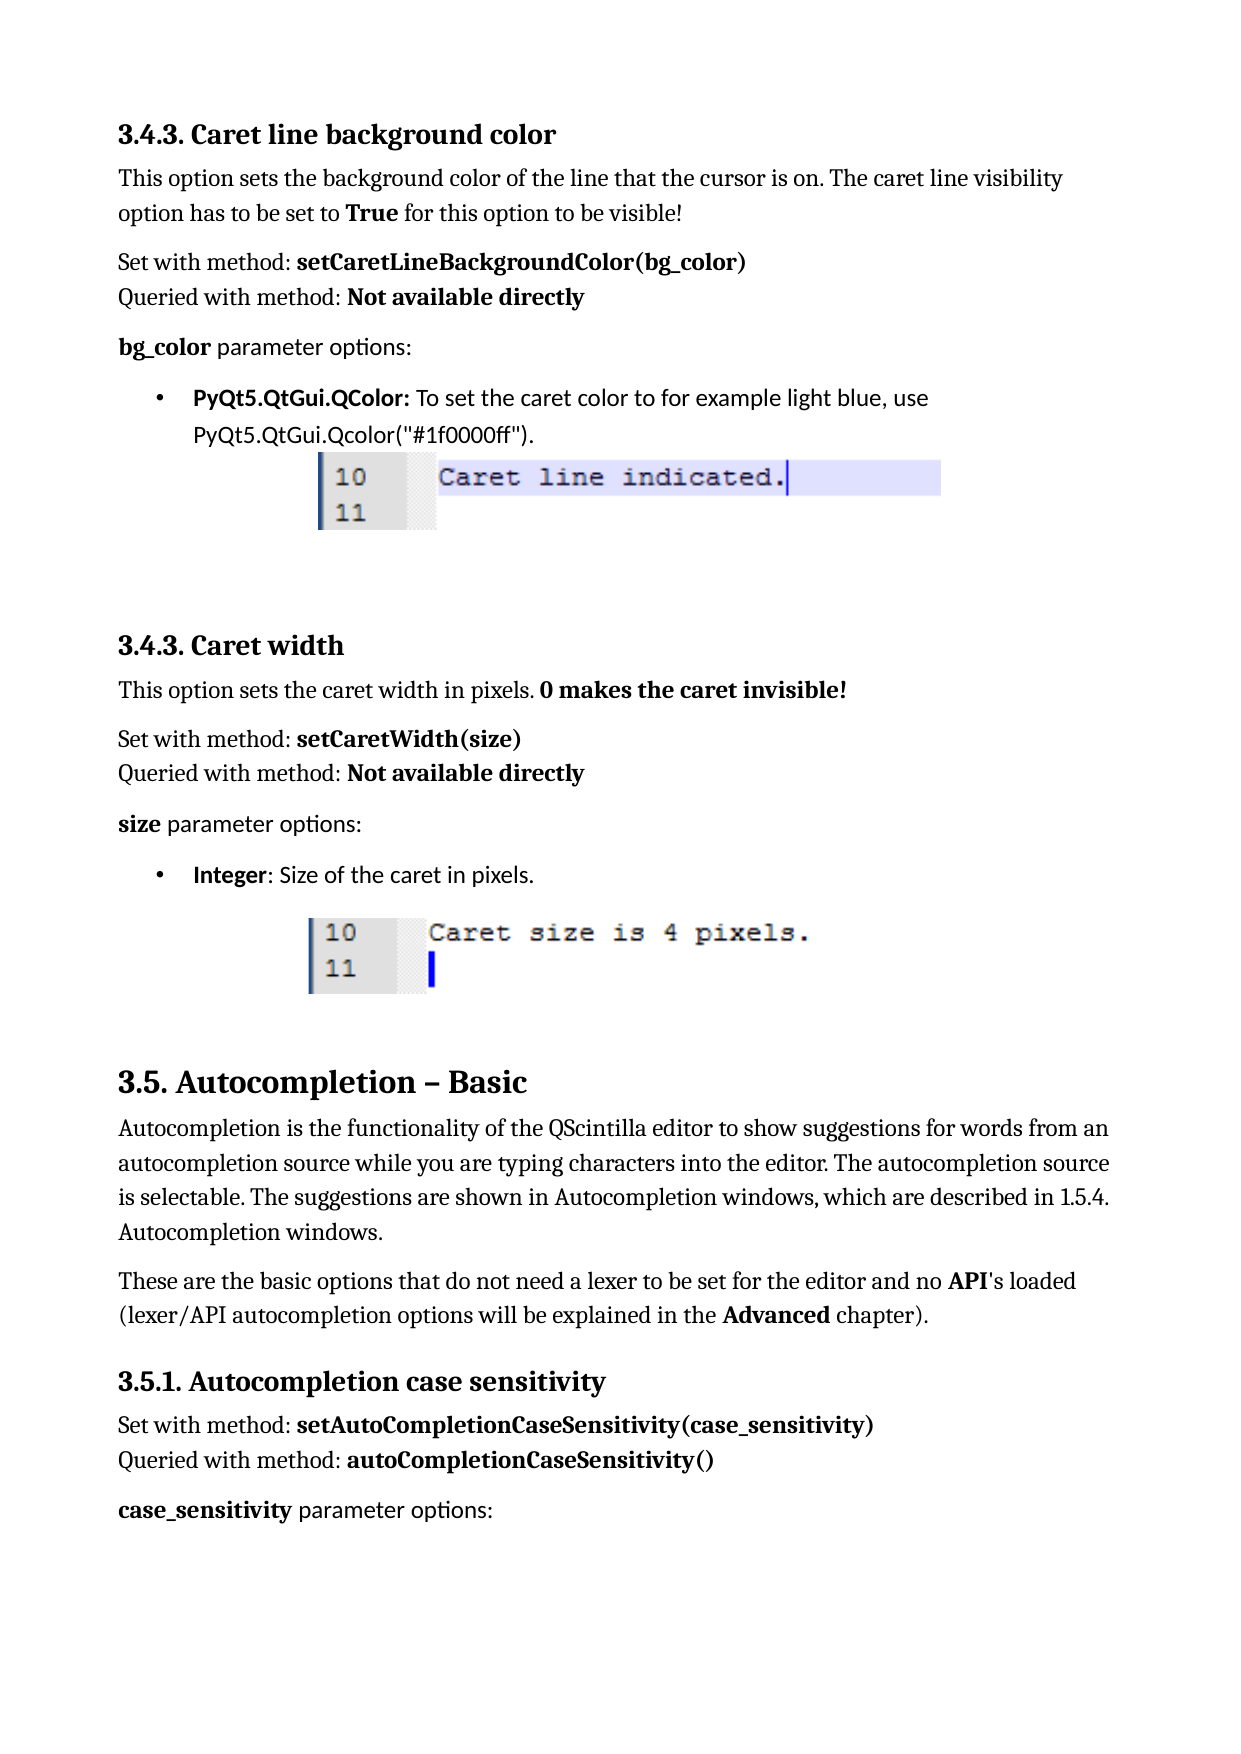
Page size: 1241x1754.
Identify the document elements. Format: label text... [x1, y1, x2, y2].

list Integer: Size of the caret in pixels. [156, 859, 1122, 1022]
text This option sets the caret width in pixels. 0 makes the caret invisible! [118, 676, 1122, 704]
text Set with method: setCaretLineBackgroundColor(bg_color) Queried with method: Not available directly [118, 248, 1122, 311]
subtitle 3.4.3. Caret width [118, 629, 1122, 663]
picture [308, 918, 932, 994]
picture [318, 452, 941, 530]
subtitle 3.5.1. Autocompletion case sensitivity [118, 1365, 1122, 1398]
subtitle 3.5. Autocompletion – Basic [118, 1063, 1122, 1102]
text This option sets the background color of the line that the cursor is on. The caret line visibility option has to be set to True for this option to be visible! [118, 164, 1122, 228]
text Set with method: setAutoCompletionCaseSensitivity(case_sensitivity) Queried with method: autoCompletionCaseSensitivity() [118, 1411, 1122, 1474]
text Autocompletion is the functionality of the QScintilla editor to show suggestions for words from an autocompletion source while you are typing characters into the editor. The autocompletion source is selectable. The suggestions are shown in Autocompletion windows, which are described in 1.5.4. Autocompletion windows. [118, 1114, 1122, 1246]
text case_sensitivity parameter options: [118, 1494, 1122, 1525]
text size parameter options: [118, 808, 1122, 839]
subtitle 3.4.3. Caret line background color [118, 118, 1122, 152]
text These are the basic options that do not need a lexer to be set for the editor and no API's loaded (lexer/API autocompletion options will be explained in the Advanced chapter). [118, 1267, 1122, 1330]
list PyQt5.QtGui.QColor: To set the caret color to for example light blue, use PyQt5.QtGui.Qcolor("#1f0000ff"). [156, 383, 1122, 594]
text Set with method: setCaretWidth(size) Queried with method: Not available directly [118, 724, 1122, 788]
text bg_color parameter options: [118, 331, 1122, 362]
